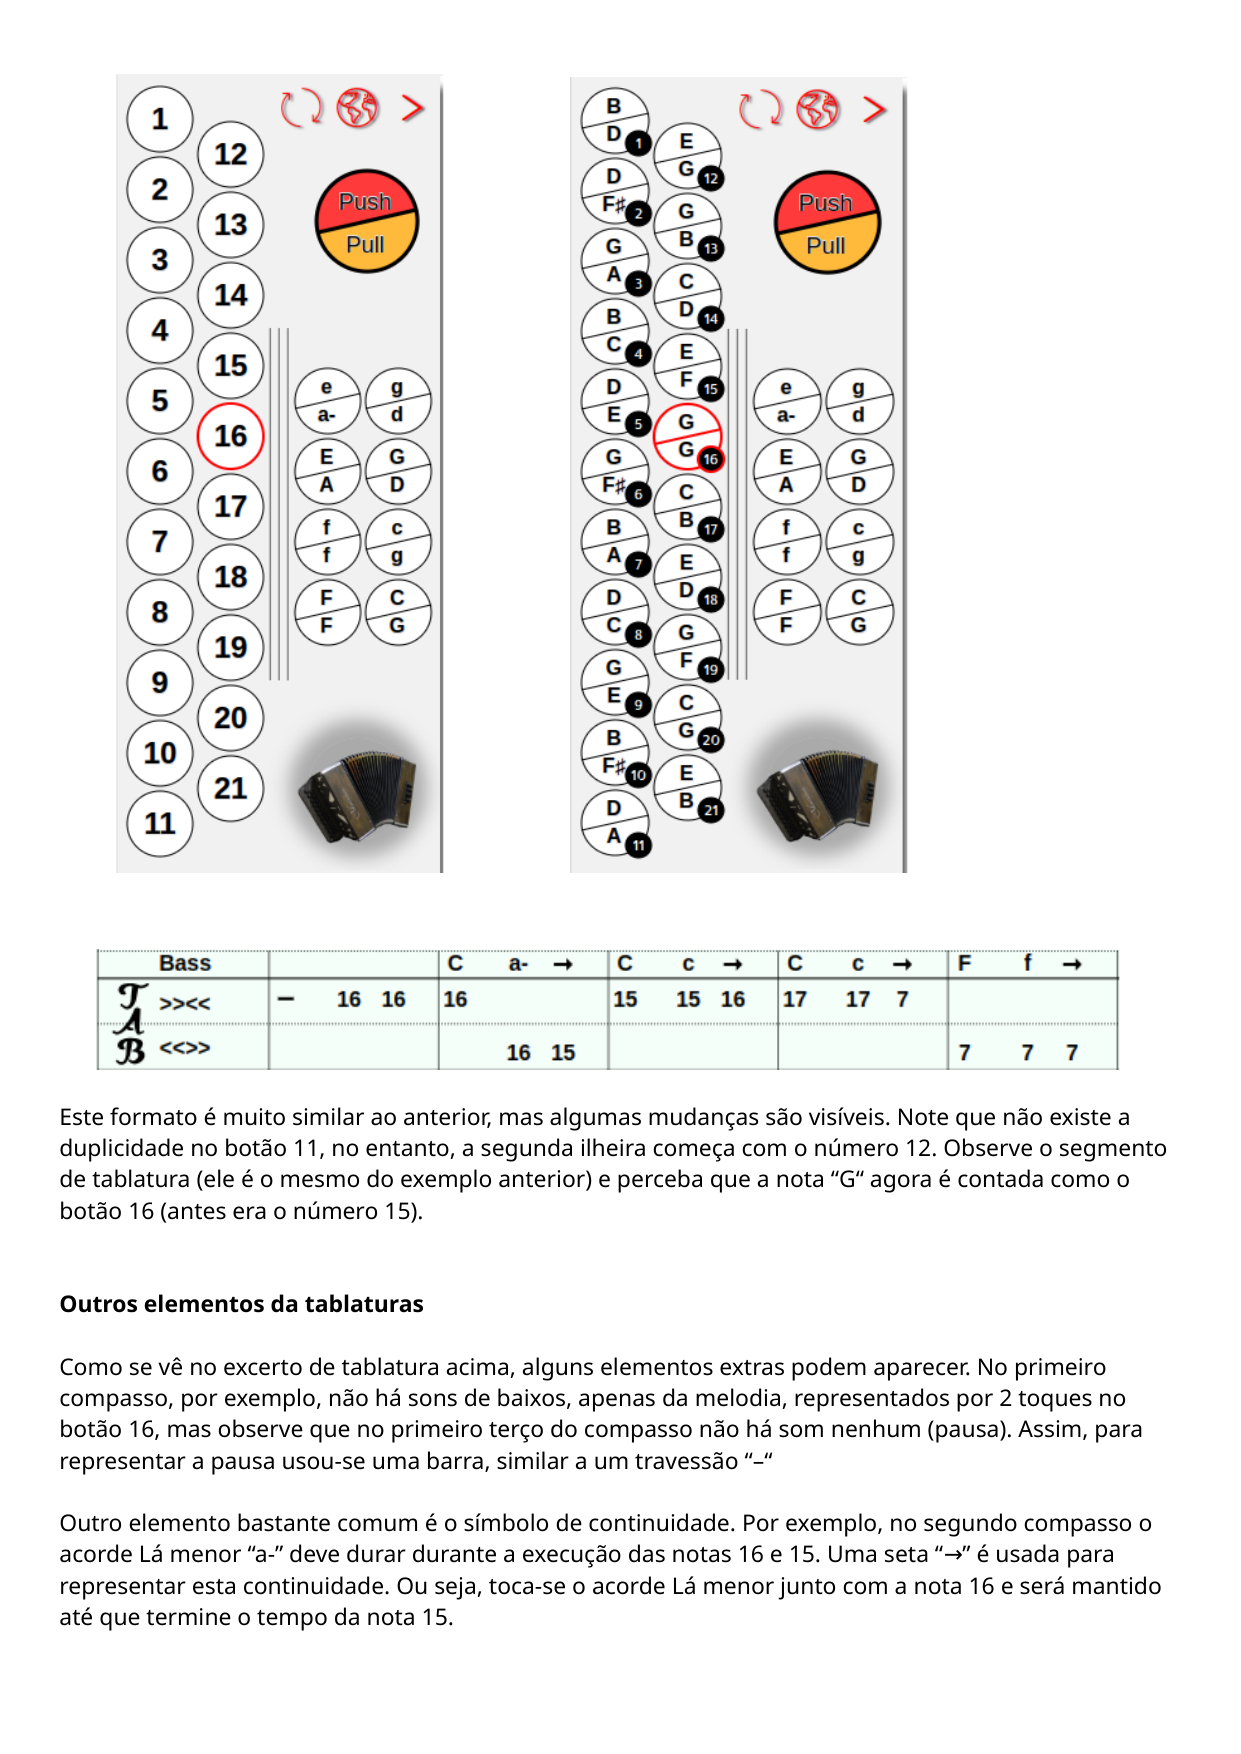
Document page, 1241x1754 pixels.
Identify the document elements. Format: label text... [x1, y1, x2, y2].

picture [570, 77, 908, 873]
text Outro elemento bastante comum é o símbolo de continuidade. Por exemplo, no segundo compasso o acorde Lá menor “a-” deve durar durante a execução das notas 16 e 15. Uma seta “→” é usada para representar esta continuidade. Ou seja, toca-se o acorde Lá menor junto com a nota 16 e será mantido até que termine o tempo da nota 15. [59, 1507, 1181, 1632]
picture [96, 949, 1120, 1070]
picture [116, 74, 444, 873]
text Como se vê no excerto de tablatura acima, alguns elementos extras podem aparecer. No primeiro compasso, por exemplo, não há sons de baixos, apenas da melodia, representados por 2 toques no botão 16, mas observe que no primeiro terço do compasso não há som nenhum (pausa). Assim, para representar a pausa usou-se uma barra, similar a um travessão “–“ [59, 1351, 1181, 1476]
text Outros elementos da tablaturas [59, 1288, 1181, 1319]
text Este formato é muito similar ao anterior, mas algumas mudanças são visíveis. Note que não existe a duplicidade no botão 11, no entanto, a segunda ilheira começa com o número 12. Observe o segmento de tablatura (ele é o mesmo do exemplo anterior) e perceba que a nota “G“ agora é contada como o botão 16 (antes era o número 15). [59, 1101, 1181, 1226]
